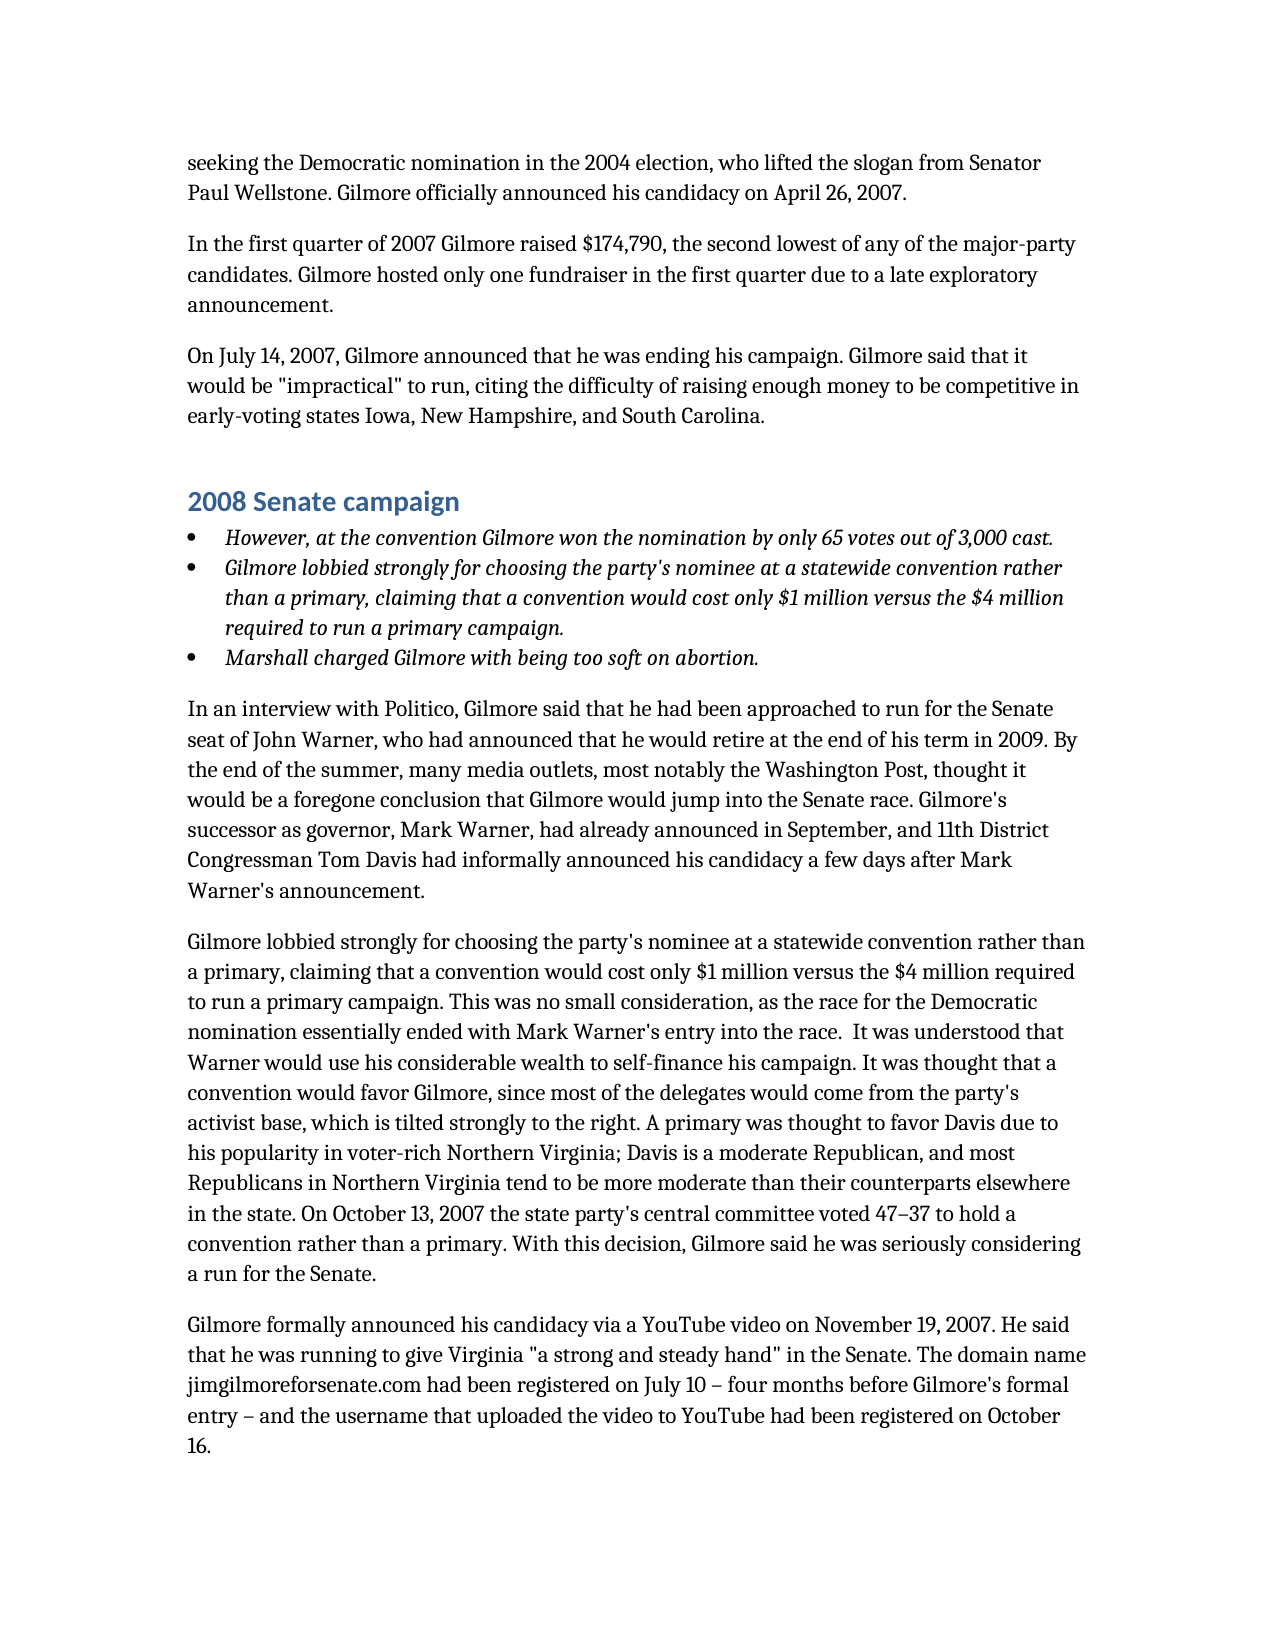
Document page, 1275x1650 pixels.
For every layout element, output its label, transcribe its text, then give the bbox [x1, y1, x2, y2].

list Marshall charged Gilmore with being too soft on abortion. [187, 645, 1087, 671]
text On July 14, 2007, Gilmore announced that he was ending his campaign. Gilmore said that it would be "impractical" to run, citing the difficulty of raising enough money to be competitive in early-voting states Iowa, New Hampshire, and South Carolina. [187, 343, 1087, 429]
list Gilmore lobbied strongly for choosing the party's nominee at a statewide convention rather than a primary, claiming that a convention would cost only $1 million versus the $4 million required to run a primary campaign. [187, 554, 1087, 641]
text Gilmore lobbied strongly for choosing the party's nominee at a statewide convention rather than a primary, claiming that a convention would cost only $1 million versus the $4 million required to run a primary campaign. This was no small consideration, as the race for the Democratic nomination essentially ended with Mark Warner's entry into the race. It was understood that Warner would use his considerable wealth to self-finance his campaign. It was thought that a convention would favor Gilmore, since most of the delegates would come from the party's activist base, which is tilted strongly to the right. A primary was thought to favor Davis due to his popularity in voter-rich Northern Virginia; Davis is a moderate Republican, and most Republicans in Northern Virginia tend to be more moderate than their counterparts elsewhere in the state. On October 13, 2007 the state party's central committee voted 47–37 to hold a convention rather than a primary. With this decision, Gilmore said he was seriously considering a run for the Senate. [187, 928, 1087, 1287]
text seeking the Democratic nomination in the 2004 election, who lifted the slogan from Senator Paul Wellstone. Gilmore officially announced his candidacy on April 26, 2007. [187, 150, 1087, 207]
list However, at the convention Gilmore won the nomination by only 65 votes out of 3,000 cast. [187, 524, 1087, 551]
text In an interview with Politico, Gilmore said that he had been approached to run for the Senate seat of John Warner, who had announced that he would retire at the end of his term in 2009. By the end of the summer, many media outlets, most notably the Washington Post, thought it would be a foregone conclusion that Gilmore would jump into the Senate race. Gilmore's successor as governor, Mark Warner, had already announced in September, and 11th District Congressman Tom Davis had informally announced his candidacy a few days after Mark Warner's announcement. [187, 696, 1087, 904]
text Gilmore formally announced his candidacy via a YouTube video on November 19, 2007. He said that he was running to give Virginia "a strong and steady hand" in the Senate. The domain name jimgilmoreforsenate.com had been registered on July 10 – four months before Gilmore's formal entry – and the username that uploaded the video to YouTube had been registered on October 16. [187, 1312, 1087, 1459]
text In the first quarter of 2007 Gilmore raised $174,790, the second lowest of any of the major-party candidates. Gilmore hosted only one fundraiser in the first quarter due to a late exploratory announcement. [187, 231, 1087, 318]
subtitle 2008 Senate campaign [187, 483, 1087, 519]
